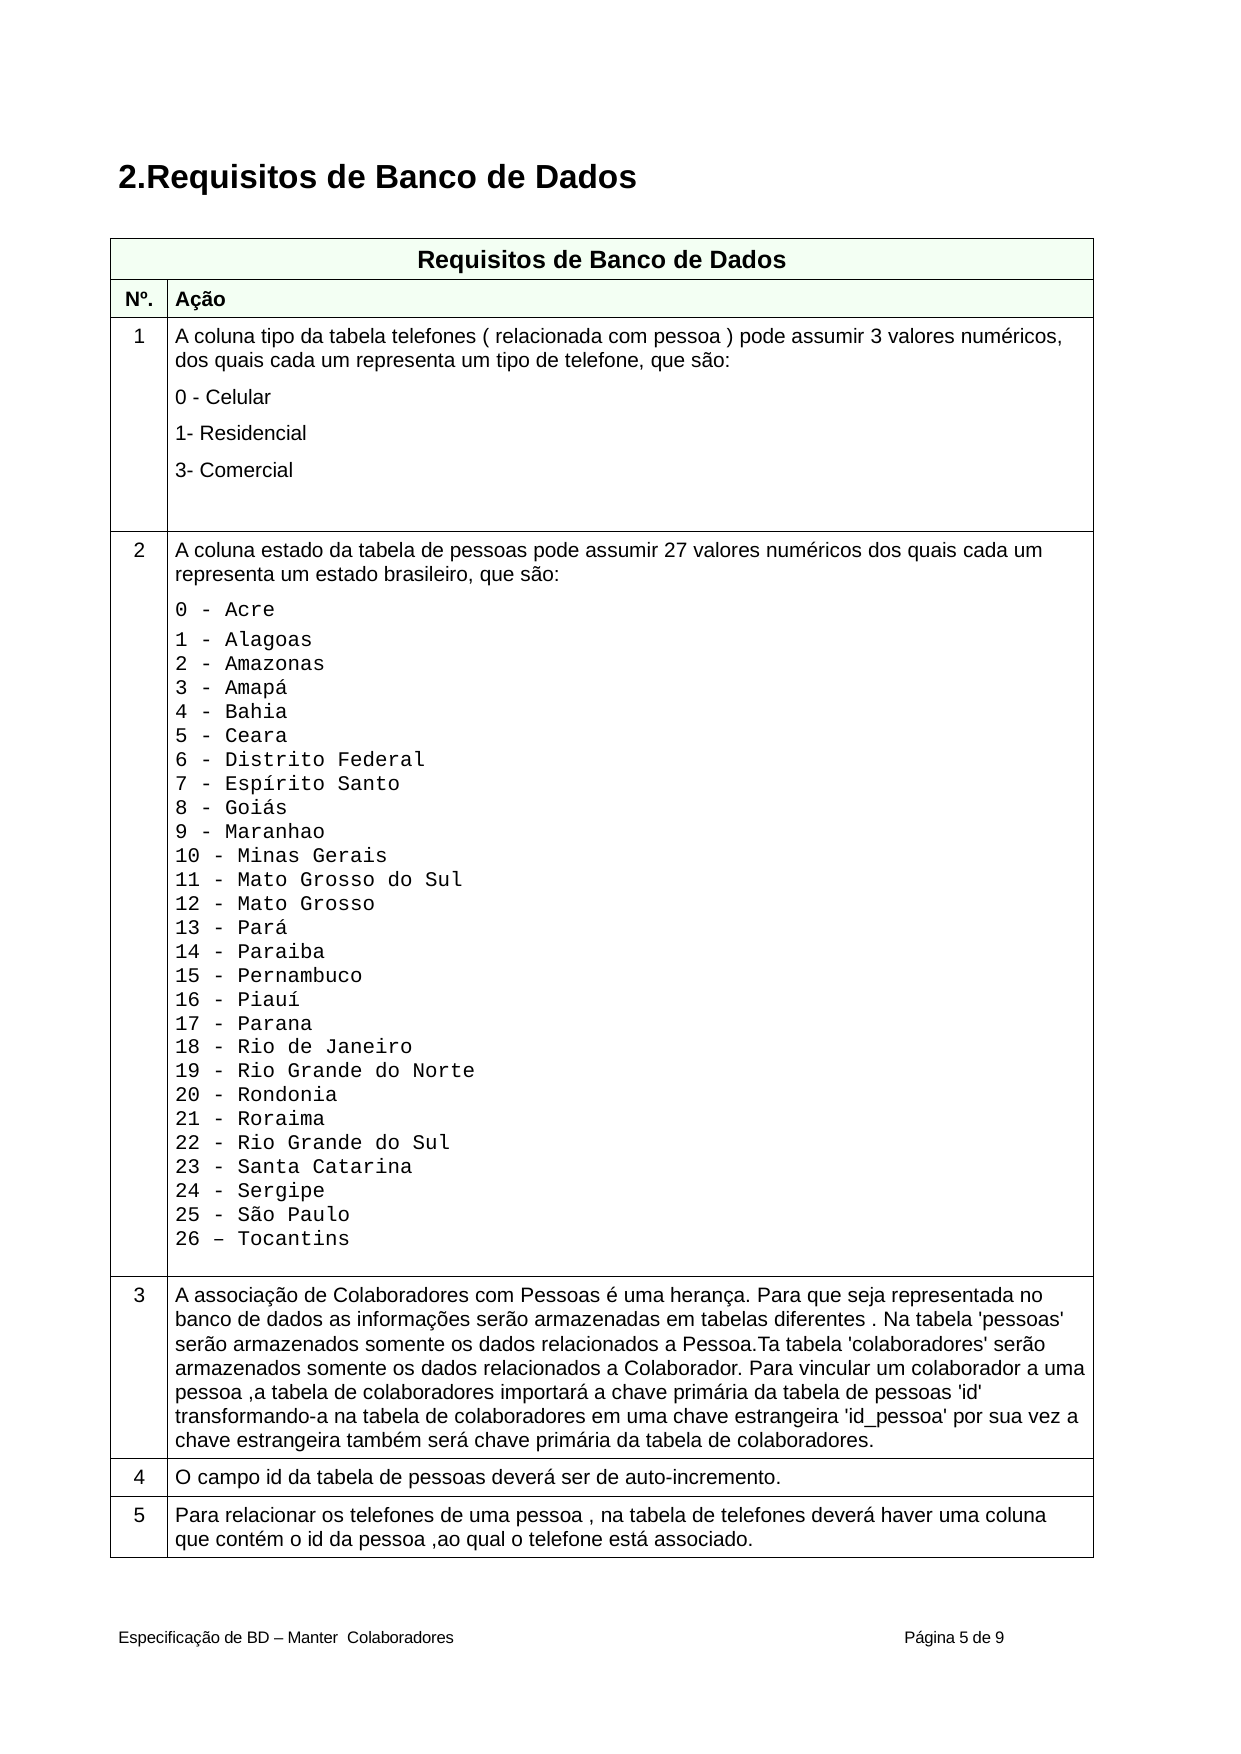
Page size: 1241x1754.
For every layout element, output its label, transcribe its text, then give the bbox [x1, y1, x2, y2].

table_cell 4 [111, 1459, 167, 1496]
table_cell 5 [111, 1497, 167, 1557]
table_cell 3 [111, 1277, 167, 1458]
table_cell Para relacionar os telefones de uma pessoa , na tabela de telefones deverá haver uma coluna que contém o id da pessoa ,ao qual o telefone está associado. [168, 1497, 1093, 1557]
table_cell 2 [111, 532, 167, 1276]
table_cell A coluna tipo da tabela telefones ( relacionada com pessoa ) pode assumir 3 valores numéricos, dos quais cada um representa um tipo de telefone, que são: 0 - Celular 1- Residencial 3- Comercial [168, 318, 1093, 531]
table_cell 1 [111, 318, 167, 531]
table_cell A coluna estado da tabela de pessoas pode assumir 27 valores numéricos dos quais cada um representa um estado brasileiro, que são: 0 - Acre 1 - Alagoas 2 - Amazonas 3 - Amapá 4 - Bahia 5 - Ceara 6 - Distrito Federal 7 - Espírito Santo 8 - Goiás 9 - Maranhao 10 - Minas Gerais 11 - Mato Grosso do Sul 12 - Mato Grosso 13 - Pará 14 - Paraiba 15 - Pernambuco 16 - Piauí 17 - Parana 18 - Rio de Janeiro 19 - Rio Grande do Norte 20 - Rondonia 21 - Roraima 22 - Rio Grande do Sul 23 - Santa Catarina 24 - Sergipe 25 - São Paulo 26 – Tocantins [168, 532, 1093, 1276]
subtitle Requisitos de Banco de Dados [118, 157, 1122, 196]
table_header Requisitos de Banco de Dados [111, 239, 1093, 279]
table_cell Ação [168, 280, 1093, 317]
table_cell A associação de Colaboradores com Pessoas é uma herança. Para que seja representada no banco de dados as informações serão armazenadas em tabelas diferentes . Na tabela 'pessoas' serão armazenados somente os dados relacionados a Pessoa.Ta tabela 'colaboradores' serão armazenados somente os dados relacionados a Colaborador. Para vincular um colaborador a uma pessoa ,a tabela de colaboradores importará a chave primária da tabela de pessoas 'id' transformando-a na tabela de colaboradores em uma chave estrangeira 'id_pessoa' por sua vez a chave estrangeira também será chave primária da tabela de colaboradores. [168, 1277, 1093, 1458]
table_cell Nº. [111, 280, 167, 317]
table_cell O campo id da tabela de pessoas deverá ser de auto-incremento. [168, 1459, 1093, 1496]
